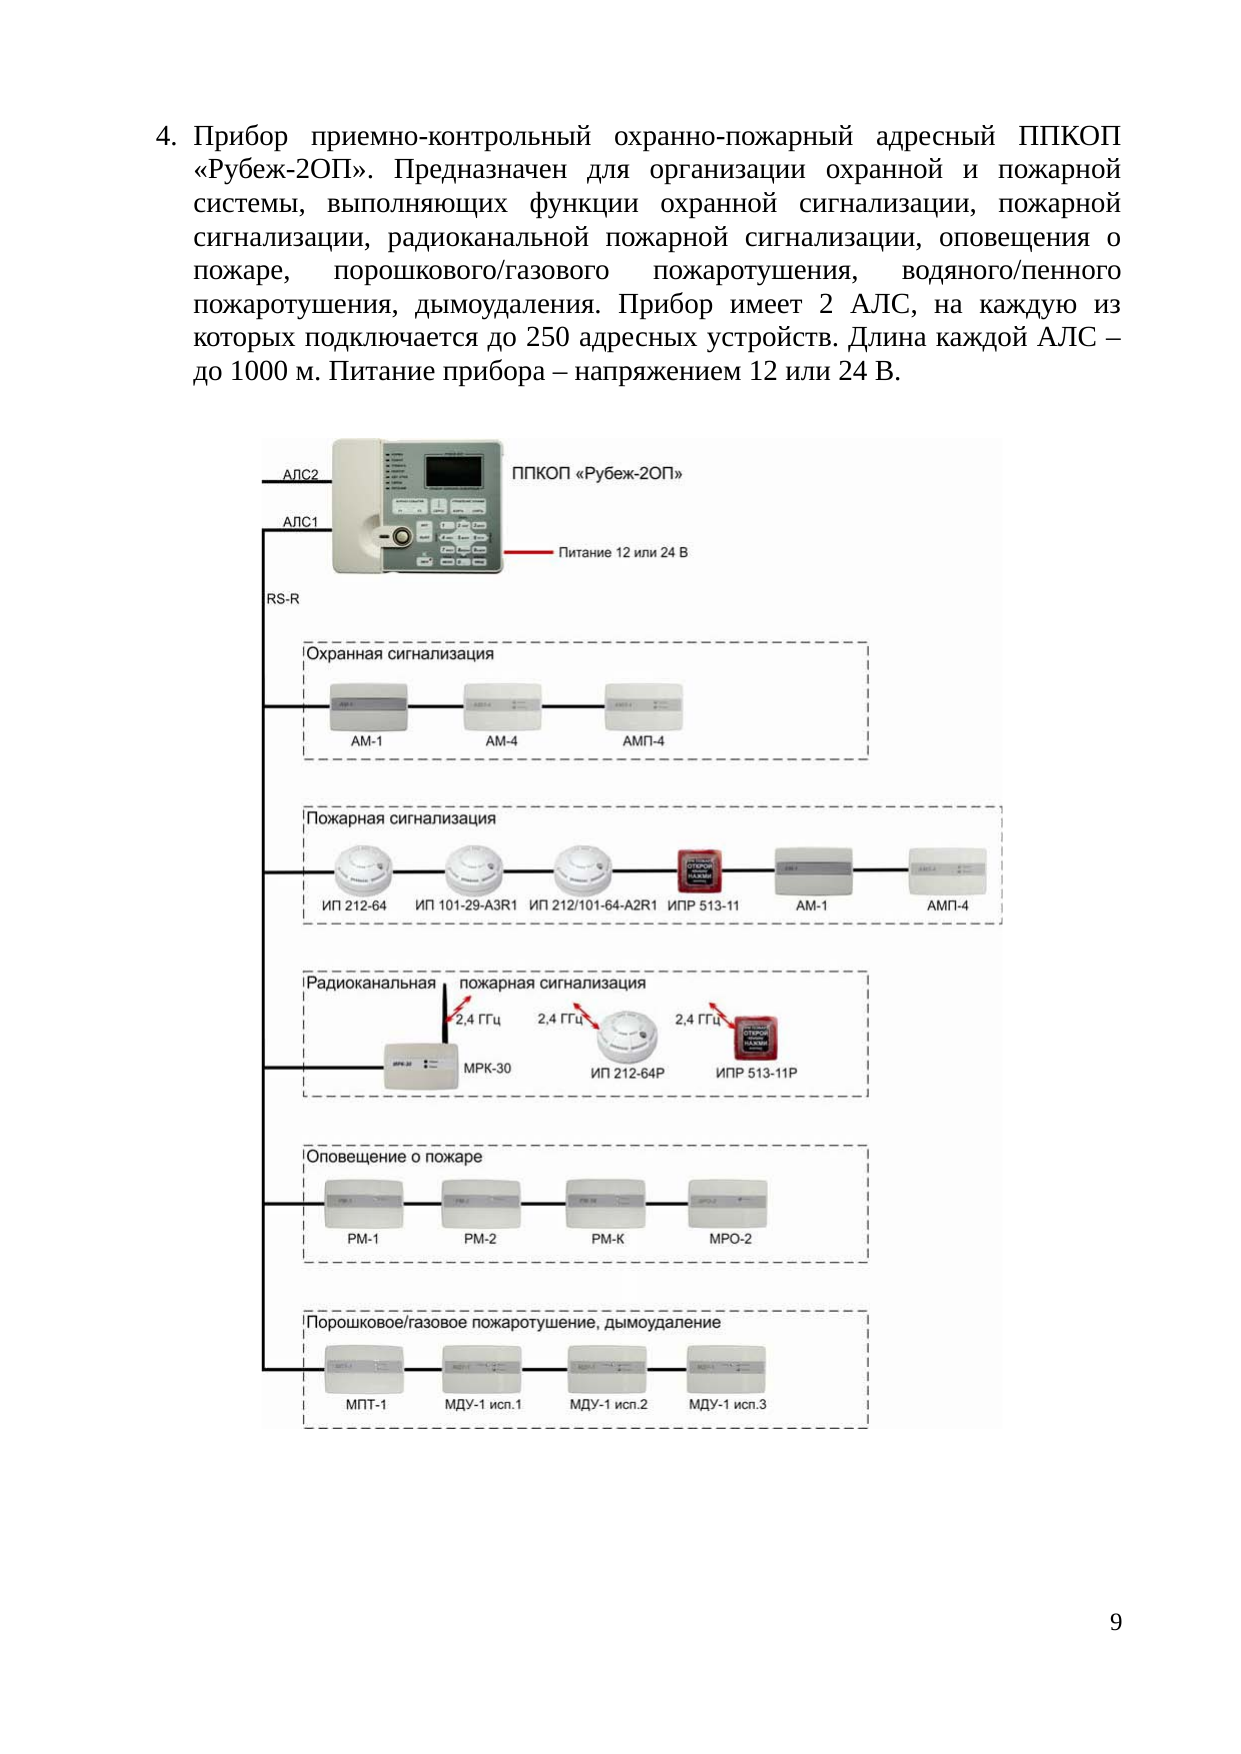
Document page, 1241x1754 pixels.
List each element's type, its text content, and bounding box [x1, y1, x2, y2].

list Прибор приемно-контрольный охранно-пожарный адресный ППКОП «Рубеж-2ОП». Предназначен для организации охранной и пожарной системы, выполняющих функции охранной сигнализации, пожарной сигнализации, радиоканальной пожарной сигнализации, оповещения о пожаре, порошкового/газового пожаротушения, водяного/пенного пожаротушения, дымоудаления. Прибор имеет 2 АЛС, на каждую из которых подключается до 250 адресных устройств. Длина каждой АЛС – до 1000 м. Питание прибора – напряжением 12 или 24 В. [156, 118, 1122, 386]
picture [261, 438, 1003, 1429]
